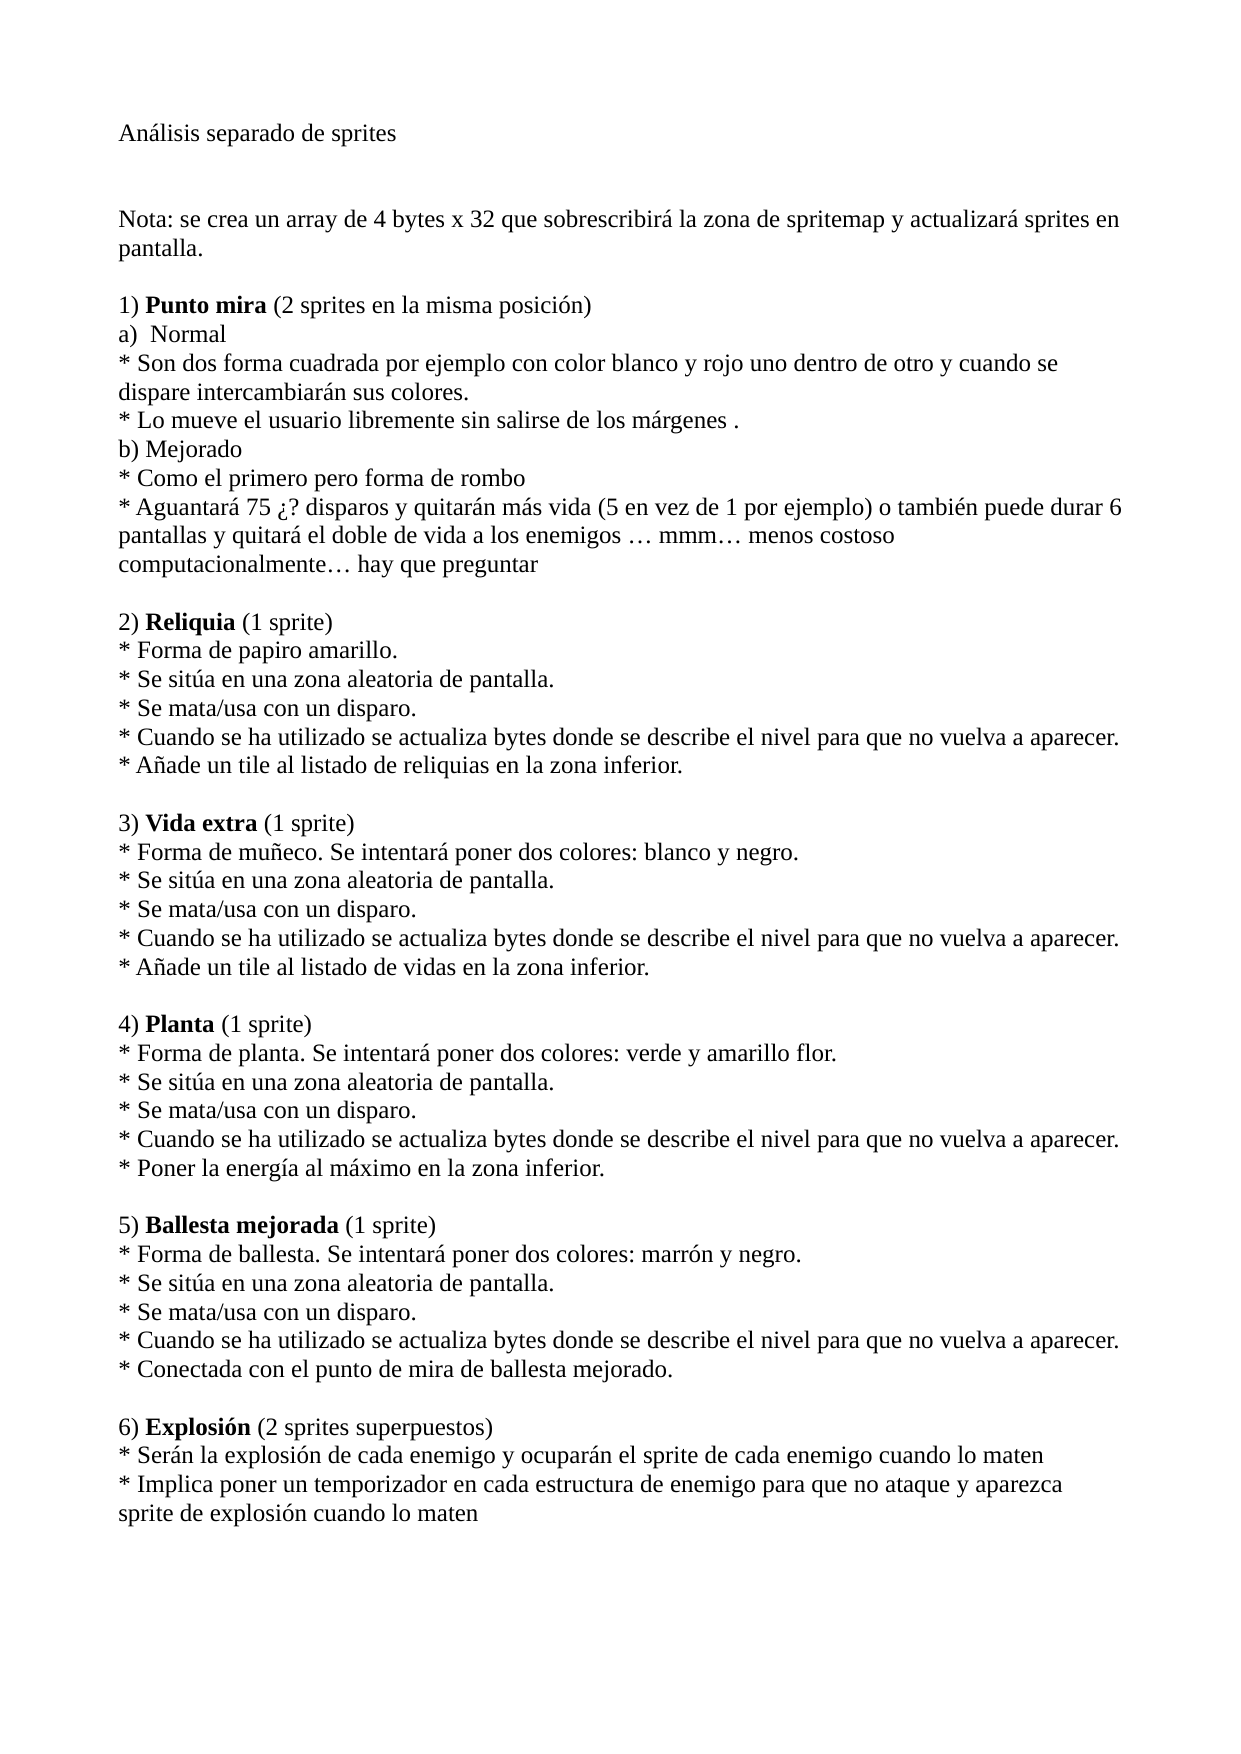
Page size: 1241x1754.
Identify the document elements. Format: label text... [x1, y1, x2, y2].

text * Añade un tile al listado de vidas en la zona inferior. [118, 952, 1122, 981]
text 4) Planta (1 sprite) [118, 1009, 1122, 1038]
text a) Normal [118, 319, 1122, 348]
text * Añade un tile al listado de reliquias en la zona inferior. [118, 751, 1122, 779]
text * Forma de papiro amarillo. [118, 636, 1122, 664]
text * Lo mueve el usuario libremente sin salirse de los márgenes . [118, 406, 1122, 434]
text * Implica poner un temporizador en cada estructura de enemigo para que no ataque y aparezca sprite de explosión cuando lo maten [118, 1469, 1122, 1527]
text * Forma de planta. Se intentará poner dos colores: verde y amarillo flor. [118, 1038, 1122, 1067]
text * Serán la explosión de cada enemigo y ocuparán el sprite de cada enemigo cuando lo maten [118, 1441, 1122, 1469]
text 3) Vida extra (1 sprite) [118, 808, 1122, 837]
text 2) Reliquia (1 sprite) [118, 607, 1122, 636]
text * Se mata/usa con un disparo. [118, 693, 1122, 722]
text b) Mejorado [118, 434, 1122, 463]
text * Se mata/usa con un disparo. [118, 1096, 1122, 1124]
text * Conectada con el punto de mira de ballesta mejorado. [118, 1354, 1122, 1383]
text * Cuando se ha utilizado se actualiza bytes donde se describe el nivel para que no vuelva a aparecer. [118, 722, 1122, 751]
text * Cuando se ha utilizado se actualiza bytes donde se describe el nivel para que no vuelva a aparecer. [118, 1326, 1122, 1354]
text * Cuando se ha utilizado se actualiza bytes donde se describe el nivel para que no vuelva a aparecer. [118, 923, 1122, 952]
text Análisis separado de sprites [118, 118, 1122, 147]
text * Se sitúa en una zona aleatoria de pantalla. [118, 1067, 1122, 1096]
text * Se mata/usa con un disparo. [118, 1297, 1122, 1326]
text * Se sitúa en una zona aleatoria de pantalla. [118, 1268, 1122, 1297]
text * Como el primero pero forma de rombo [118, 463, 1122, 492]
text * Poner la energía al máximo en la zona inferior. [118, 1153, 1122, 1182]
text * Se sitúa en una zona aleatoria de pantalla. [118, 664, 1122, 693]
text * Son dos forma cuadrada por ejemplo con color blanco y rojo uno dentro de otro y cuando se dispare intercambiarán sus colores. [118, 348, 1122, 406]
text 5) Ballesta mejorada (1 sprite) [118, 1211, 1122, 1239]
text Nota: se crea un array de 4 bytes x 32 que sobrescribirá la zona de spritemap y actualizará sprites en pantalla. [118, 204, 1122, 262]
text * Se mata/usa con un disparo. [118, 894, 1122, 923]
text 1) Punto mira (2 sprites en la misma posición) [118, 291, 1122, 319]
text * Se sitúa en una zona aleatoria de pantalla. [118, 866, 1122, 894]
text * Cuando se ha utilizado se actualiza bytes donde se describe el nivel para que no vuelva a aparecer. [118, 1124, 1122, 1153]
text * Aguantará 75 ¿? disparos y quitarán más vida (5 en vez de 1 por ejemplo) o también puede durar 6 pantallas y quitará el doble de vida a los enemigos … mmm… menos costoso computacionalmente… hay que preguntar [118, 492, 1122, 578]
text * Forma de ballesta. Se intentará poner dos colores: marrón y negro. [118, 1239, 1122, 1268]
text 6) Explosión (2 sprites superpuestos) [118, 1412, 1122, 1441]
text * Forma de muñeco. Se intentará poner dos colores: blanco y negro. [118, 837, 1122, 866]
